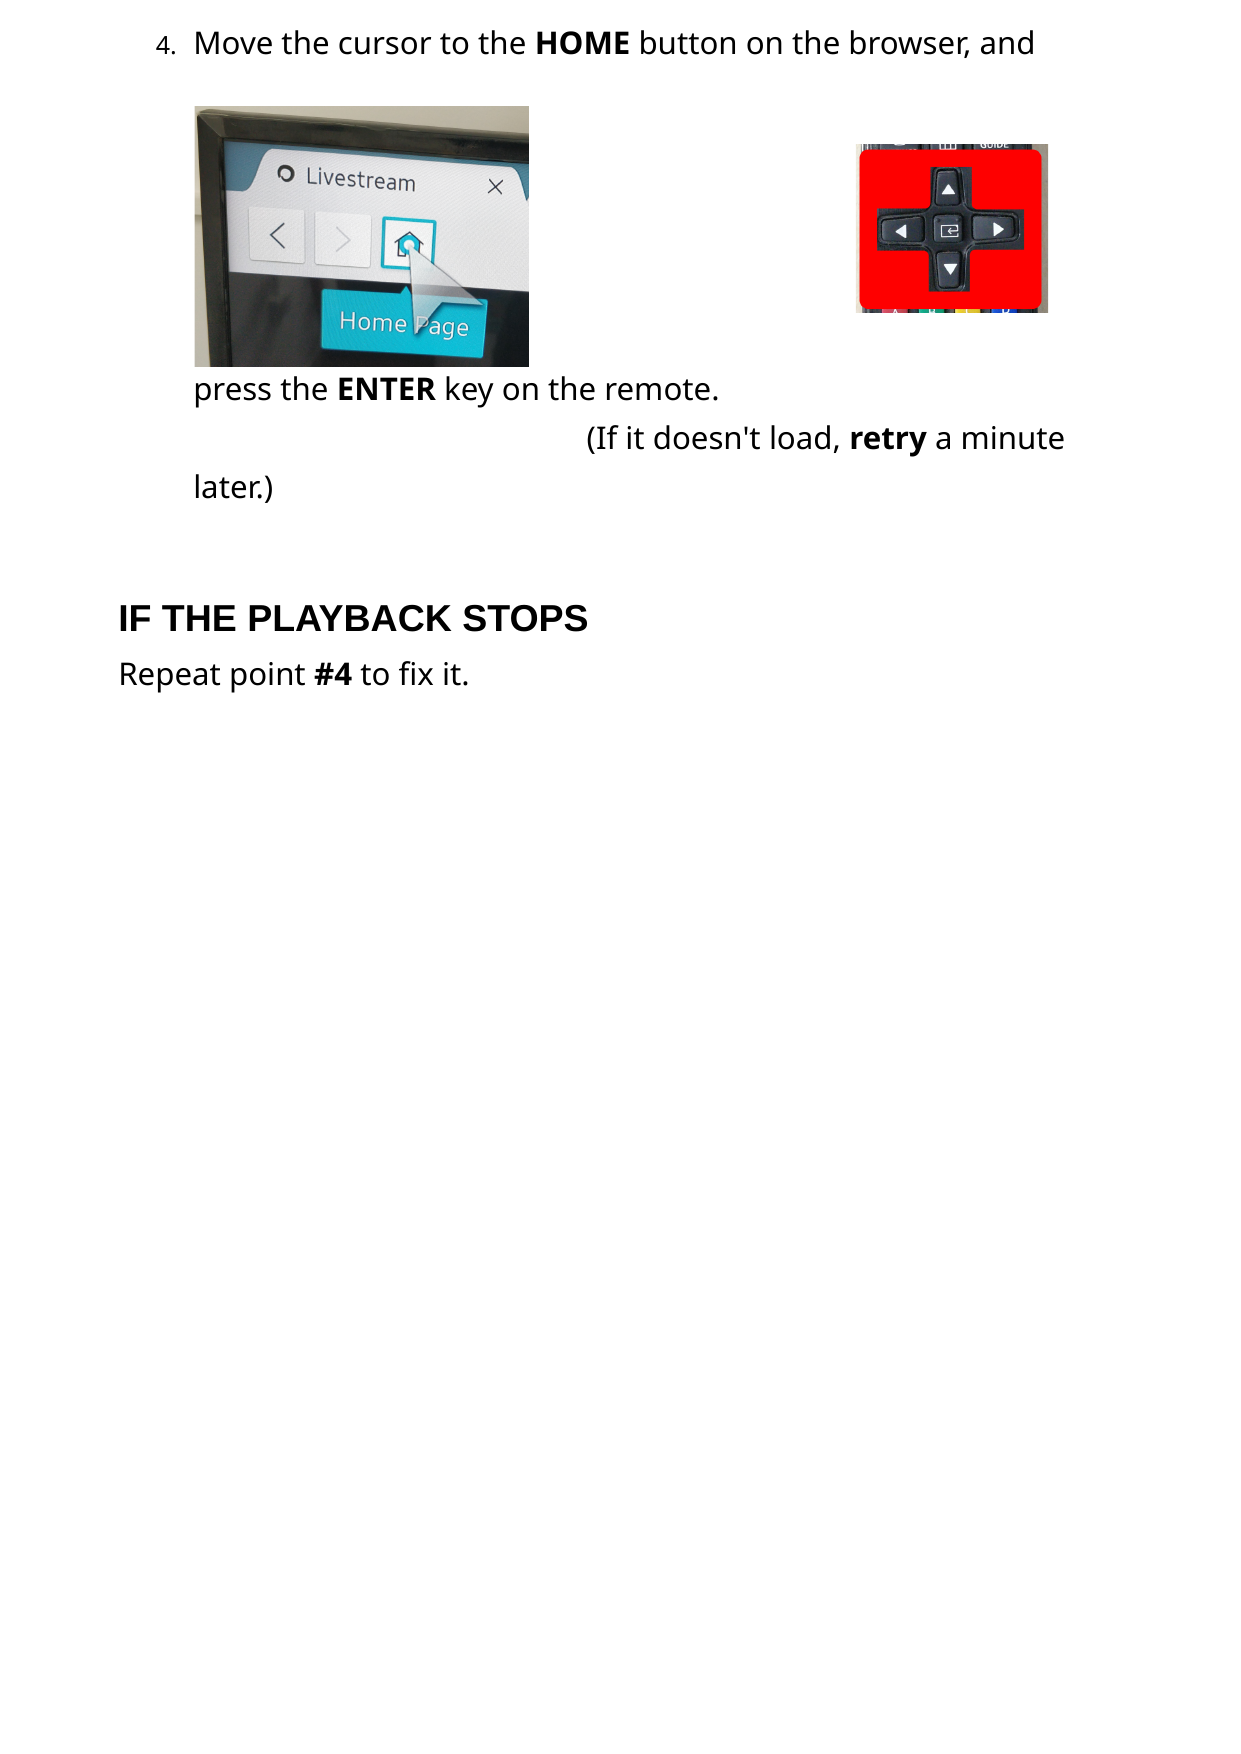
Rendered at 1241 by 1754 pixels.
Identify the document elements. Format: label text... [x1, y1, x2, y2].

list Move the cursor to the HOME button on the browser, and press the ENTER key on the remote. (If it doesn't load, retry a minute later.) [156, 21, 1122, 507]
picture [855, 144, 1049, 313]
subtitle IF THE PLAYBACK STOPS [118, 553, 1122, 639]
text Repeat point #4 to fix it. [118, 652, 1122, 695]
picture [194, 106, 529, 367]
